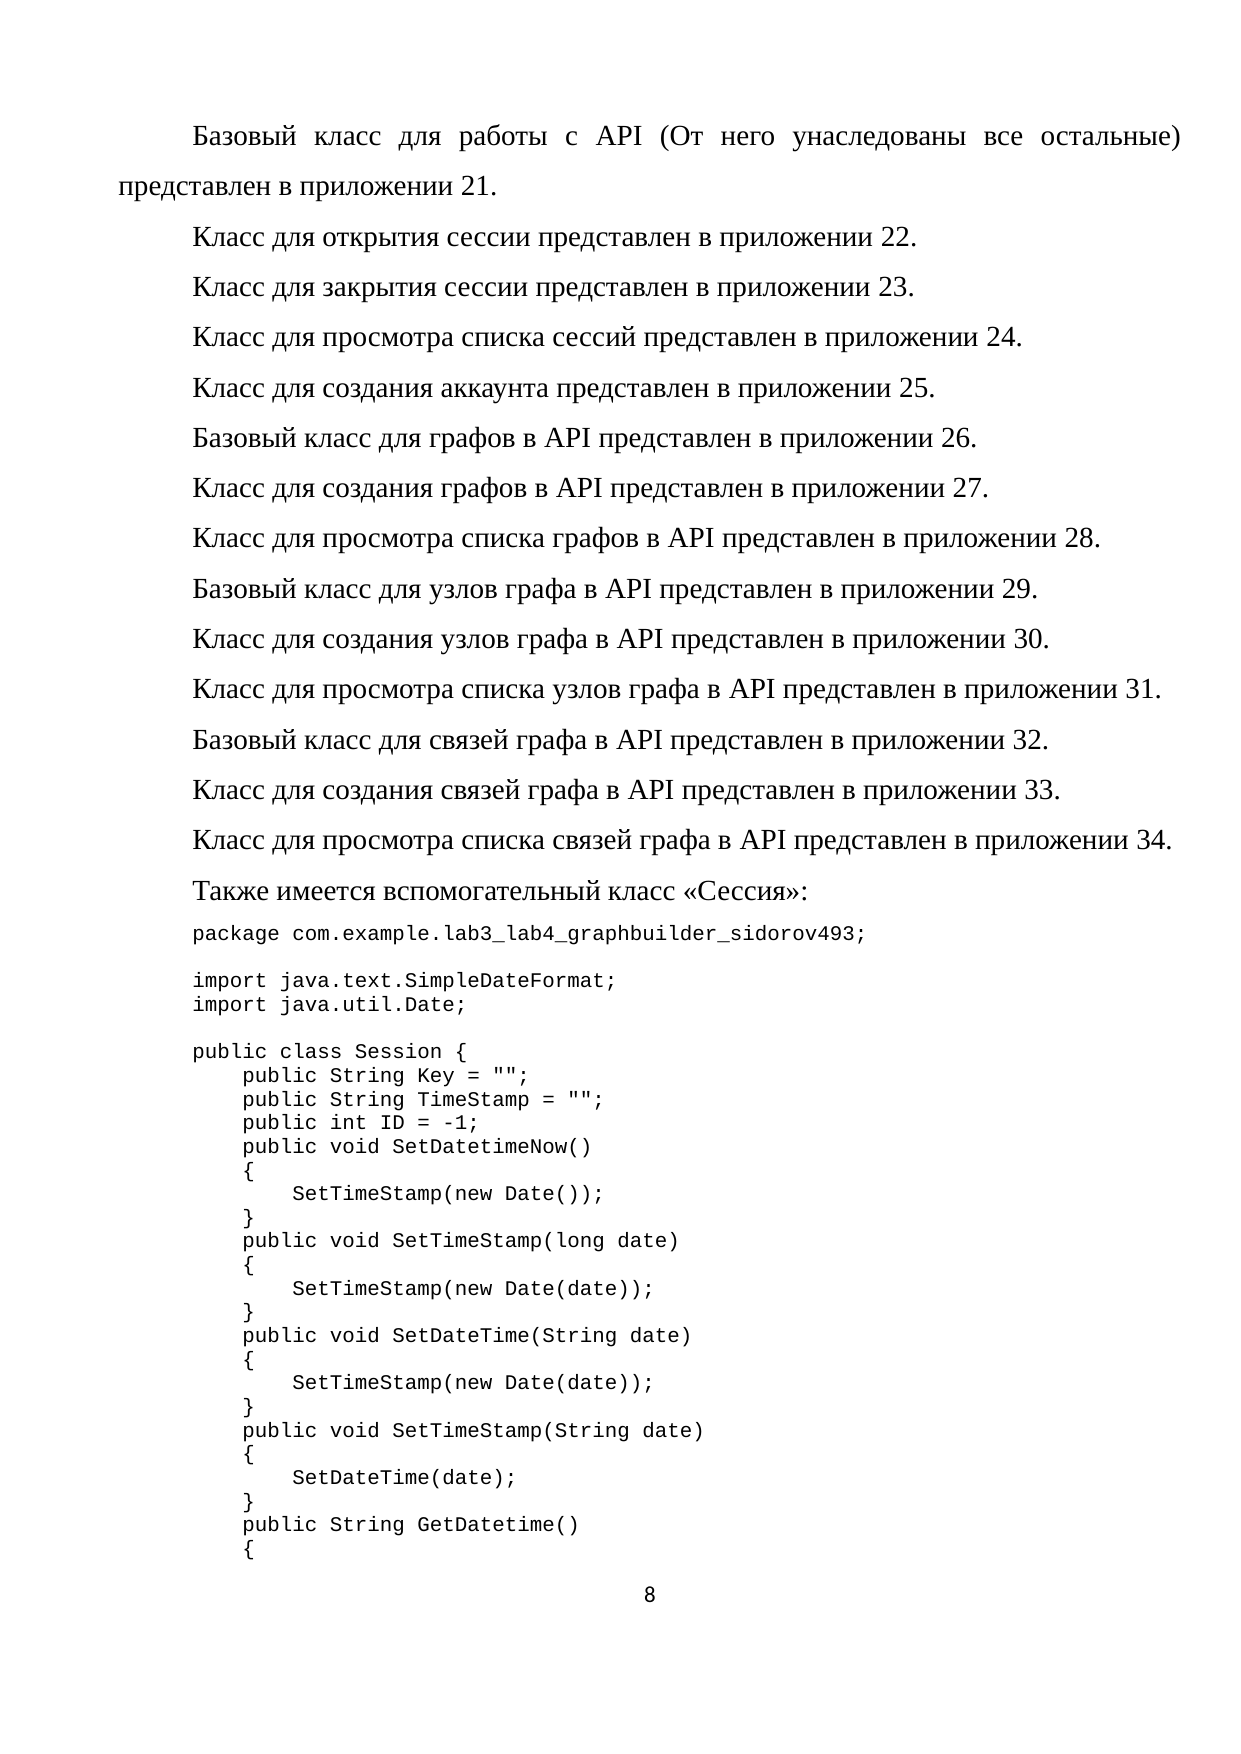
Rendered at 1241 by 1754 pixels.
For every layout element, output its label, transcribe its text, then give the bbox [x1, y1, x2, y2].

text Класс для просмотра списка узлов графа в API представлен в приложении 31. [118, 672, 1181, 705]
text { [118, 1254, 1181, 1278]
text Класс для создания связей графа в API представлен в приложении 33. [118, 772, 1181, 806]
text SetTimeStamp(new Date(date)); [118, 1278, 1181, 1301]
text Базовый класс для узлов графа в API представлен в приложении 29. [118, 571, 1181, 604]
text public String TimeStamp = ""; [118, 1089, 1181, 1112]
text Базовый класс для графов в API представлен в приложении 26. [118, 420, 1181, 453]
text { [118, 1159, 1181, 1183]
text } [118, 1396, 1181, 1420]
text import java.util.Date; [118, 994, 1181, 1018]
text Класс для открытия сессии представлен в приложении 22. [118, 219, 1181, 252]
text SetDateTime(date); [118, 1467, 1181, 1491]
text public void SetTimeStamp(String date) [118, 1420, 1181, 1443]
text public void SetDateTime(String date) [118, 1325, 1181, 1349]
text public int ID = -1; [118, 1112, 1181, 1136]
text Также имеется вспомогательный класс «Сессия»: [118, 873, 1181, 906]
text import java.text.SimpleDateFormat; [118, 970, 1181, 994]
text Класс для создания аккаунта представлен в приложении 25. [118, 370, 1181, 403]
text Базовый класс для работы с API (От него унаследованы все остальные) представлен в приложении 21. [118, 118, 1181, 202]
text Класс для создания графов в API представлен в приложении 27. [118, 470, 1181, 504]
text { [118, 1443, 1181, 1467]
text public String GetDatetime() [118, 1514, 1181, 1538]
text public void SetDatetimeNow() [118, 1136, 1181, 1159]
text public class Session { [118, 1041, 1181, 1065]
text Класс для закрытия сессии представлен в приложении 23. [118, 269, 1181, 303]
text Базовый класс для связей графа в API представлен в приложении 32. [118, 722, 1181, 755]
text } [118, 1301, 1181, 1325]
text public String Key = ""; [118, 1065, 1181, 1089]
text } [118, 1207, 1181, 1231]
text { [118, 1538, 1181, 1562]
text package com.example.lab3_lab4_graphbuilder_sidorov493; [118, 923, 1181, 947]
text Класс для просмотра списка графов в API представлен в приложении 28. [118, 521, 1181, 554]
text SetTimeStamp(new Date(date)); [118, 1372, 1181, 1396]
text Класс для просмотра списка связей графа в API представлен в приложении 34. [118, 822, 1181, 856]
text Класс для просмотра списка сессий представлен в приложении 24. [118, 319, 1181, 353]
text } [118, 1491, 1181, 1514]
text { [118, 1349, 1181, 1372]
text SetTimeStamp(new Date()); [118, 1183, 1181, 1207]
text Класс для создания узлов графа в API представлен в приложении 30. [118, 621, 1181, 655]
text public void SetTimeStamp(long date) [118, 1231, 1181, 1254]
